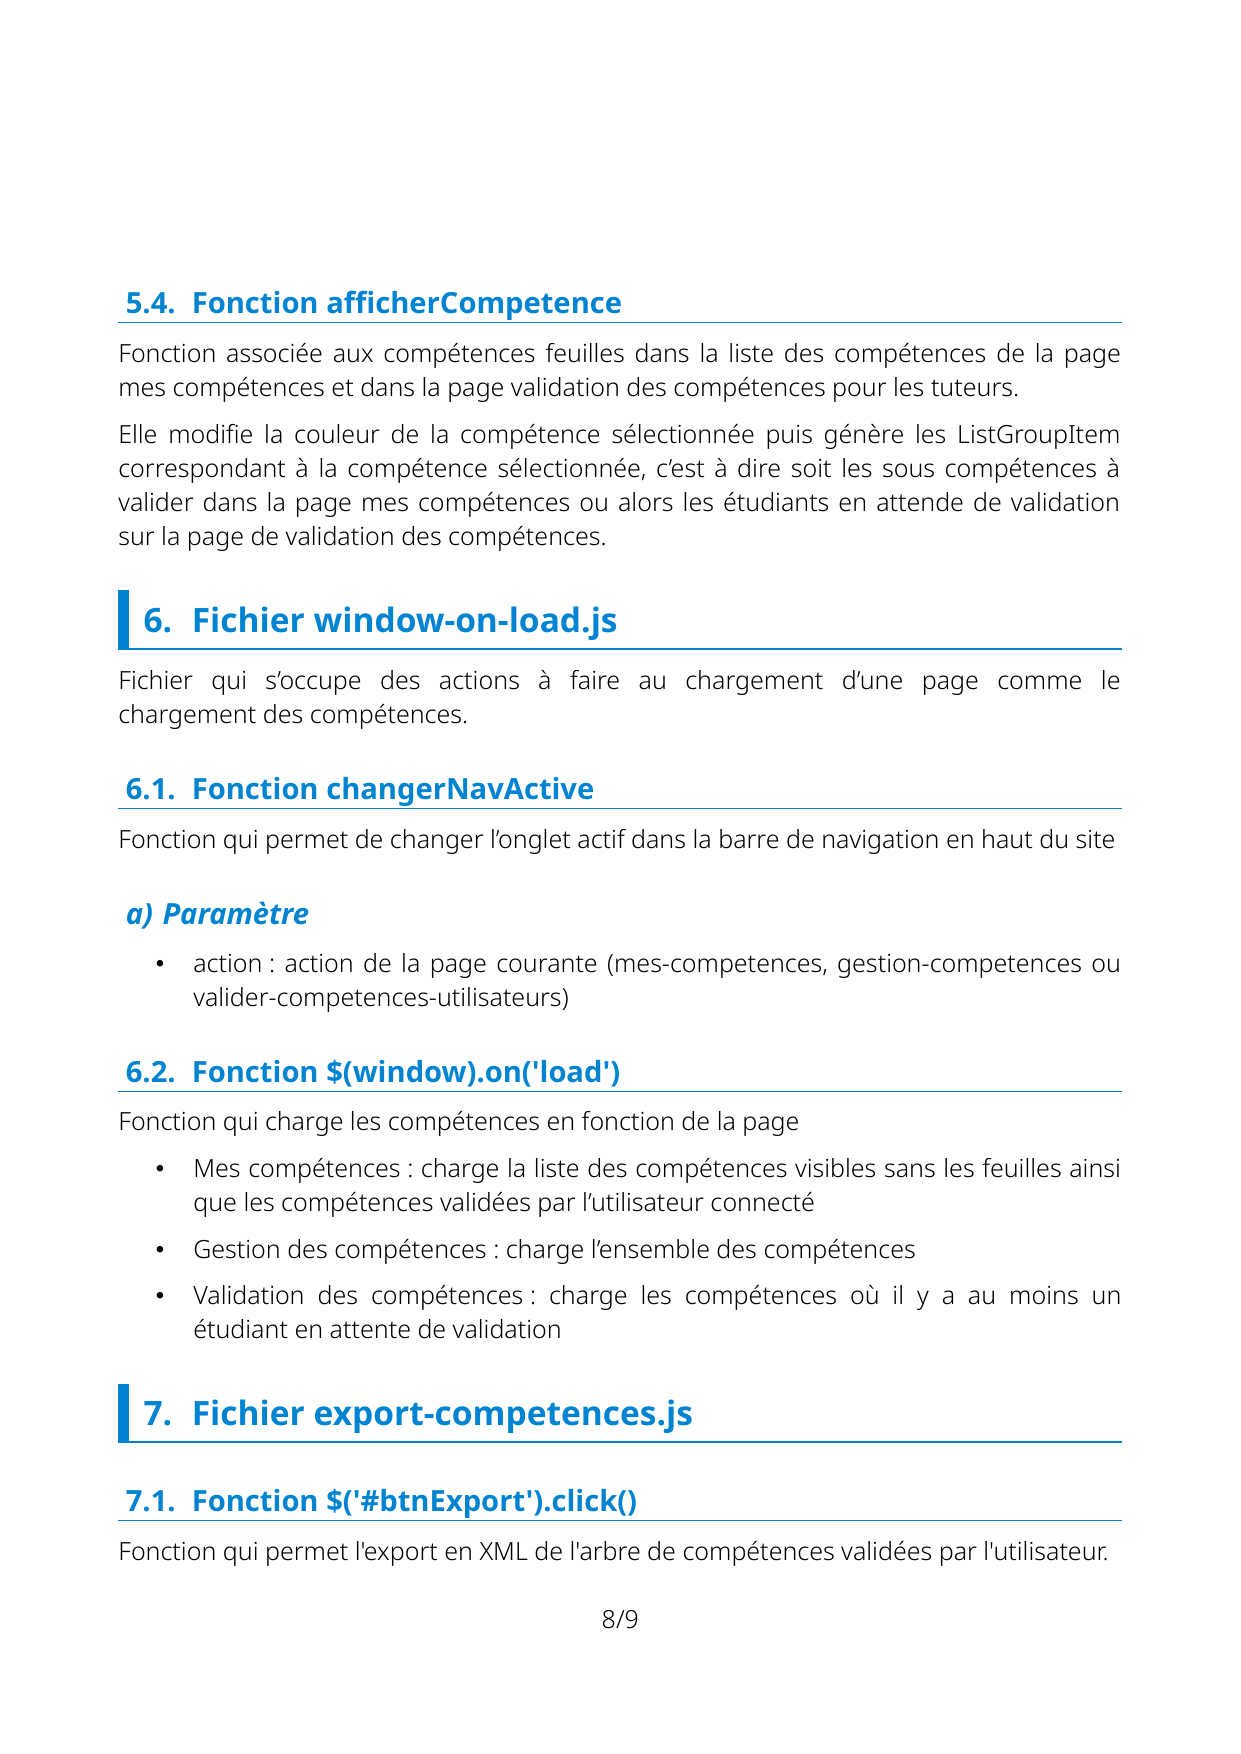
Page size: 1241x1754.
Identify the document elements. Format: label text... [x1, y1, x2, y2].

text Elle modifie la couleur de la compétence sélectionnée puis génère les ListGroupItem correspondant à la compétence sélectionnée, c’est à dire soit les sous compétences à valider dans la page mes compétences ou alors les étudiants en attende de validation sur la page de validation des compétences. [118, 417, 1122, 553]
subtitle Fonction changerNavActive [118, 768, 1122, 808]
list Gestion des compétences : charge l’ensemble des compétences [156, 1231, 1122, 1265]
subtitle Fonction $('#btnExport').click() [118, 1481, 1122, 1520]
text Fonction qui permet de changer l’onglet actif dans la barre de navigation en haut du site [118, 821, 1122, 856]
subtitle Fonction $(window).on('load') [118, 1051, 1122, 1091]
text Fonction associée aux compétences feuilles dans la liste des compétences de la page mes compétences et dans la page validation des compétences pour les tuteurs. [118, 336, 1122, 404]
list Mes compétences : charge la liste des compétences visibles sans les feuilles ainsi que les compétences validées par l’utilisateur connecté [156, 1151, 1122, 1219]
subtitle Paramètre [89, 893, 1122, 933]
list action : action de la page courante (mes-competences, gestion-competences ou valider-competences-utilisateurs) [156, 945, 1122, 1013]
text Fonction qui permet l'export en XML de l'arbre de compétences validées par l'utilisateur. [118, 1534, 1122, 1568]
subtitle Fichier window-on-load.js [129, 590, 1122, 648]
subtitle Fichier export-competences.js [118, 1383, 1122, 1441]
subtitle Fonction afficherCompetence [118, 283, 1122, 322]
text Fichier qui s’occupe des actions à faire au chargement d’une page comme le chargement des compétences. [118, 663, 1122, 731]
text Fonction qui charge les compétences en fonction de la page [118, 1104, 1122, 1138]
list Validation des compétences : charge les compétences où il y a au moins un étudiant en attente de validation [156, 1278, 1122, 1346]
